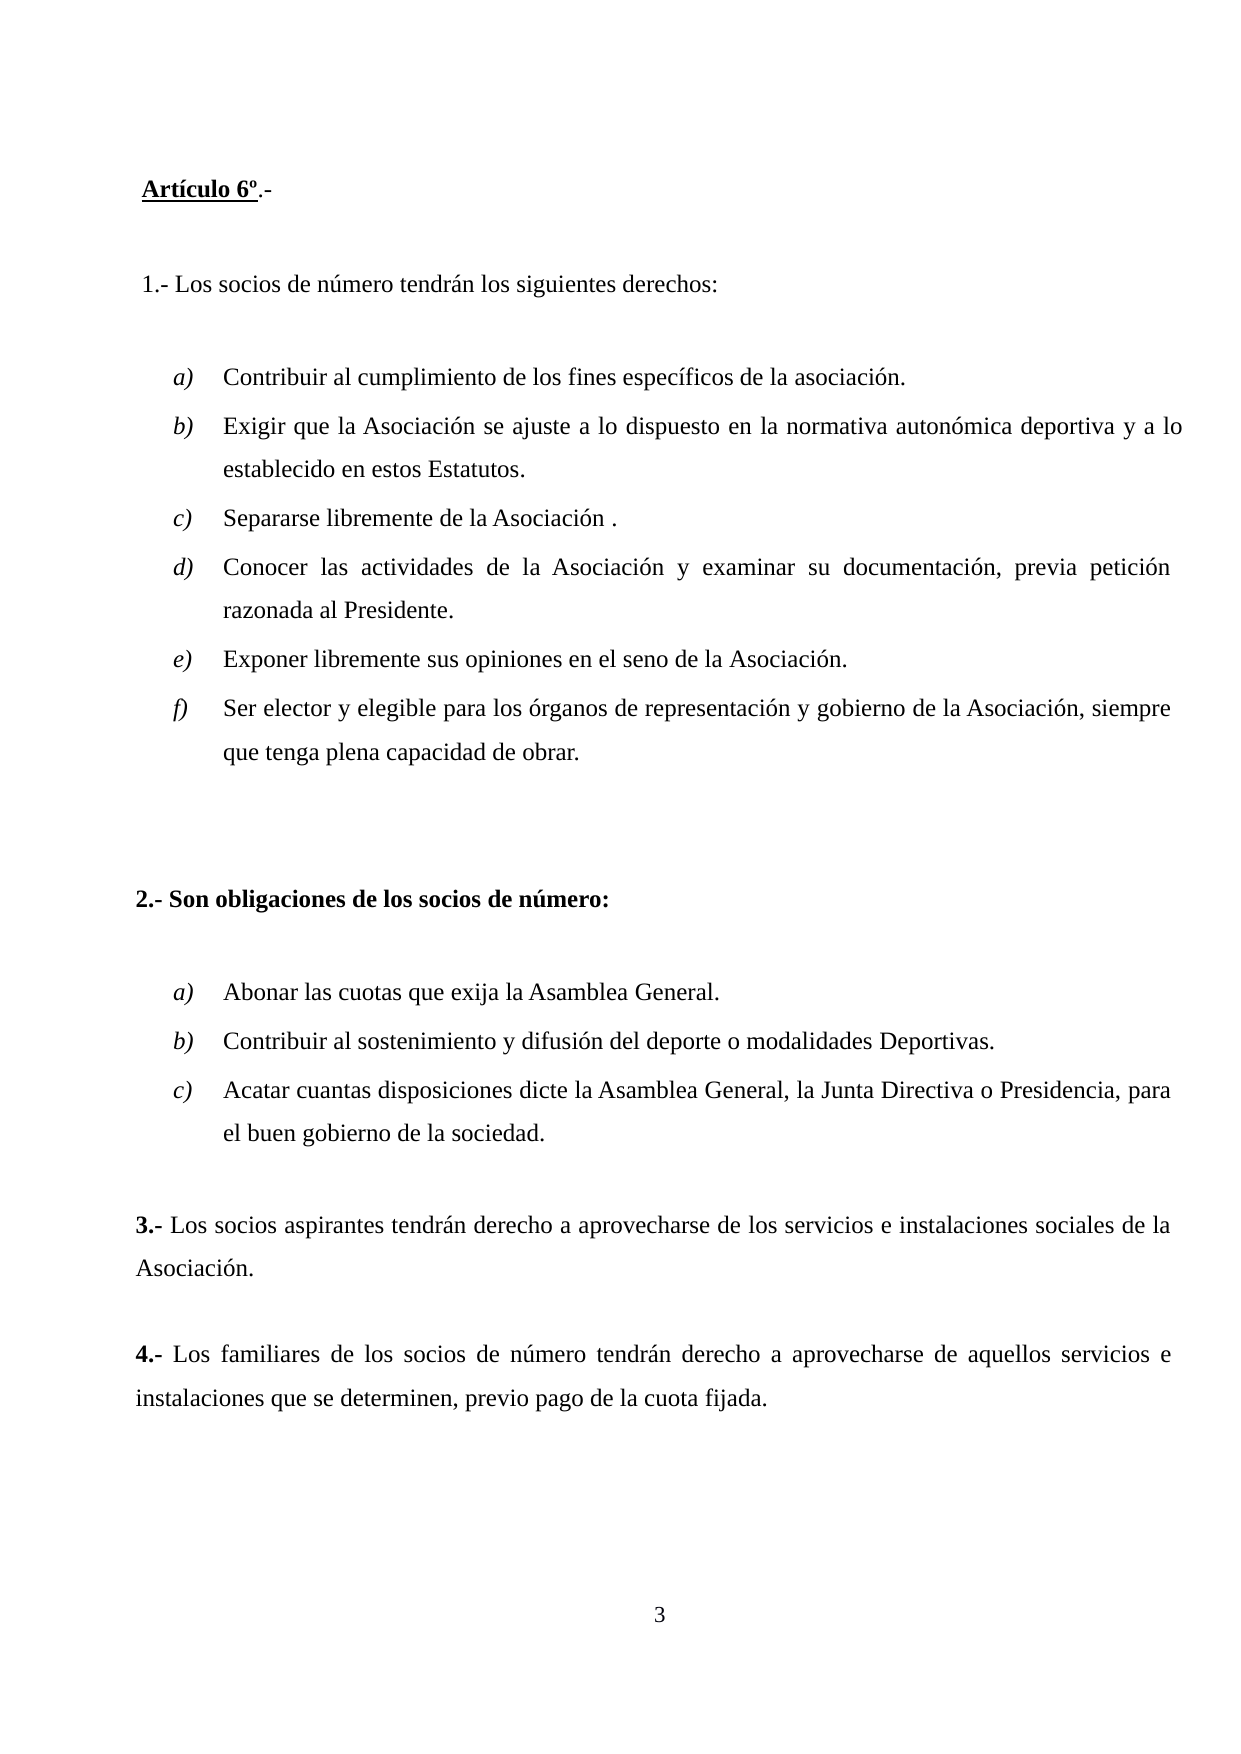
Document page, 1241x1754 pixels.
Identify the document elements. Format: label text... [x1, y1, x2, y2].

list Acatar cuantas disposiciones dicte la Asamblea General, la Junta Directiva o Presidencia, para el buen gobierno de la sociedad. [173, 1075, 1172, 1147]
text 1.- Los socios de número tendrán los siguientes derechos: [141, 269, 1184, 298]
text 4.- Los familiares de los socios de número tendrán derecho a aprovecharse de aquellos servicios e instalaciones que se determinen, previo pago de la cuota fijada. [135, 1339, 1172, 1411]
list Conocer las actividades de la Asociación y examinar su documentación, previa petición razonada al Presidente. [173, 552, 1172, 624]
list Exponer libremente sus opiniones en el seno de la Asociación. [173, 644, 1184, 673]
list Ser elector y elegible para los órganos de representación y gobierno de la Asociación, siempre que tenga plena capacidad de obrar. [173, 693, 1172, 765]
list Exigir que la Asociación se ajuste a lo dispuesto en la normativa autonómica deportiva y a lo establecido en estos Estatutos. [173, 411, 1184, 483]
text 3.- Los socios aspirantes tendrán derecho a aprovecharse de los servicios e instalaciones sociales de la Asociación. [135, 1210, 1172, 1282]
list Contribuir al sostenimiento y difusión del deporte o modalidades Deportivas. [173, 1026, 1184, 1054]
list Contribuir al cumplimiento de los fines específicos de la asociación. [173, 362, 1184, 391]
text Artículo 6º.- [141, 174, 1184, 203]
list Abonar las cuotas que exija la Asamblea General. [173, 977, 1184, 1005]
text 2.- Son obligaciones de los socios de número: [135, 884, 1172, 913]
list Separarse libremente de la Asociación . [173, 503, 1184, 532]
